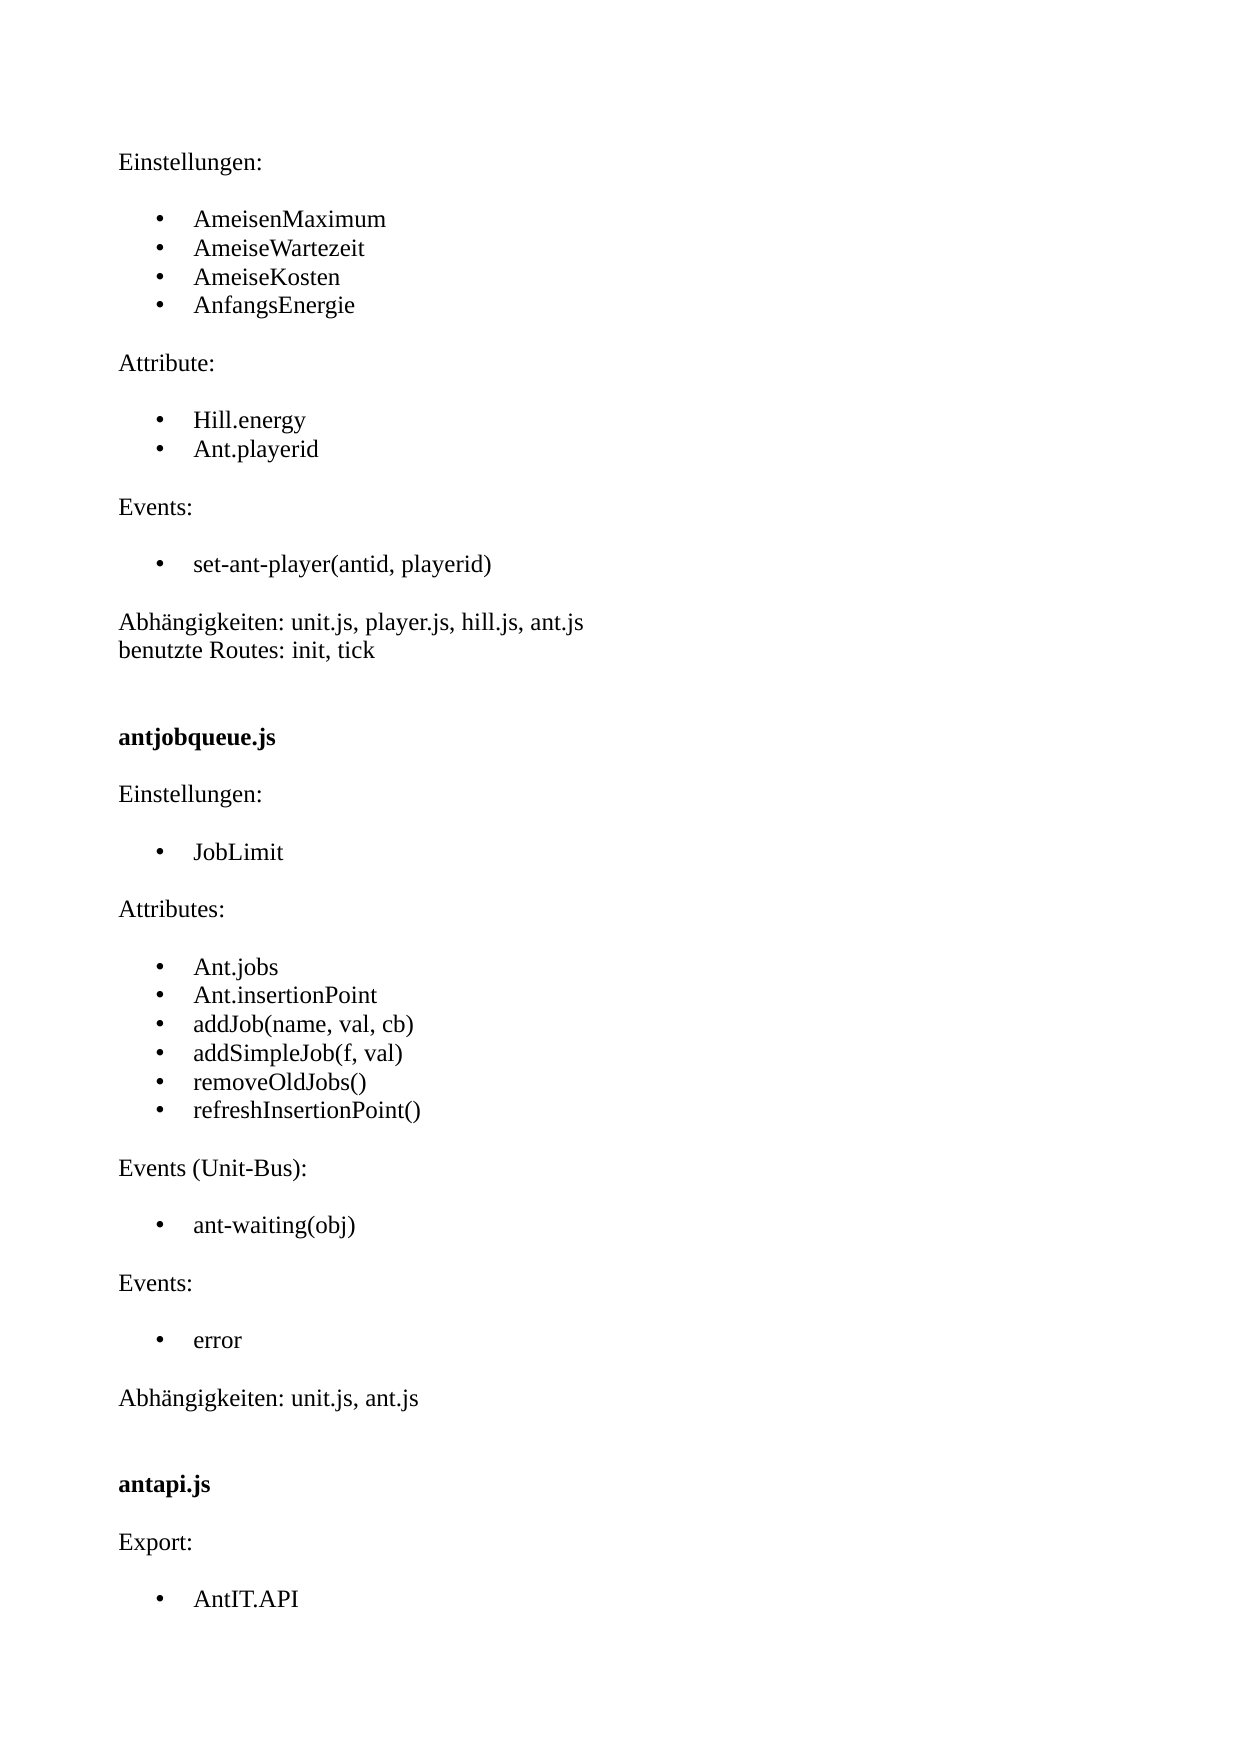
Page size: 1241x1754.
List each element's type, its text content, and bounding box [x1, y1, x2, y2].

list Ant.jobs [156, 952, 1122, 981]
list JobLimit [156, 837, 1122, 866]
text Export: [118, 1527, 1122, 1556]
list AmeisenMaximum [156, 204, 1122, 233]
list AmeiseWartezeit [156, 233, 1122, 262]
text Attributes: [118, 894, 1122, 923]
text Abhängigkeiten: unit.js, player.js, hill.js, ant.js [118, 607, 1122, 636]
list Ant.playerid [156, 434, 1122, 463]
text Events: [118, 492, 1122, 521]
text Abhängigkeiten: unit.js, ant.js [118, 1383, 1122, 1412]
list AnfangsEnergie [156, 291, 1122, 319]
text Events (Unit-Bus): [118, 1153, 1122, 1182]
list Ant.insertionPoint [156, 981, 1122, 1009]
text antapi.js [118, 1469, 1122, 1498]
list error [156, 1326, 1122, 1354]
list removeOldJobs() [156, 1067, 1122, 1096]
text Einstellungen: [118, 779, 1122, 808]
list AmeiseKosten [156, 262, 1122, 291]
list addSimpleJob(f, val) [156, 1038, 1122, 1067]
list addJob(name, val, cb) [156, 1009, 1122, 1038]
list ant-waiting(obj) [156, 1211, 1122, 1239]
list Hill.energy [156, 406, 1122, 434]
list AntIT.API [156, 1584, 1122, 1613]
text Events: [118, 1268, 1122, 1297]
text antjobqueue.js [118, 722, 1122, 751]
list set-ant-player(antid, playerid) [156, 549, 1122, 578]
text benutzte Routes: init, tick [118, 636, 1122, 664]
text Einstellungen: [118, 147, 1122, 176]
text Attribute: [118, 348, 1122, 377]
list refreshInsertionPoint() [156, 1096, 1122, 1124]
